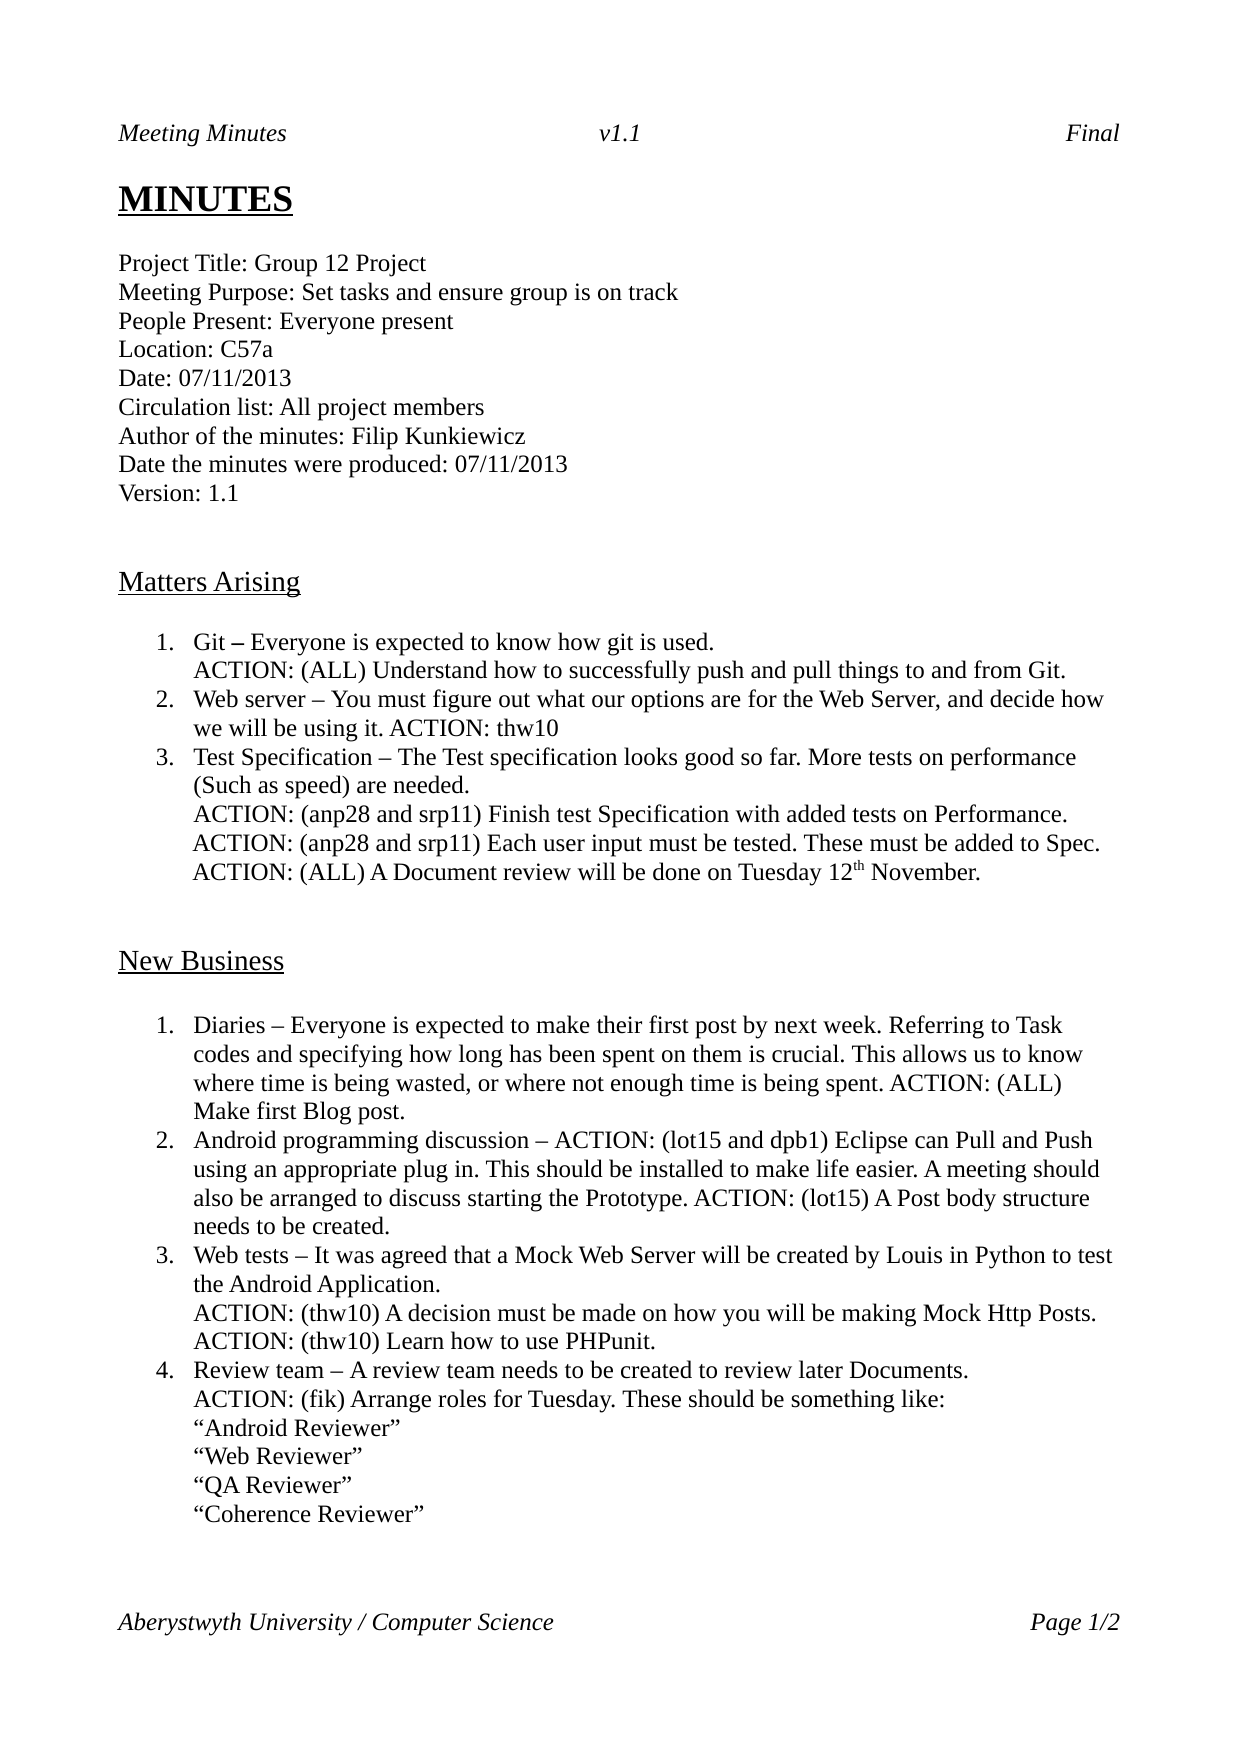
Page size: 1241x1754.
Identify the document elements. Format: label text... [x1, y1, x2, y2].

list Diaries – Everyone is expected to make their first post by next week. Referring to Task codes and specifying how long has been spent on them is crucial. This allows us to know where time is being wasted, or where not enough time is being spent. ACTION: (ALL) Make first Blog post. [156, 1010, 1122, 1125]
text Author of the minutes: Filip Kunkiewicz [118, 421, 1122, 449]
list “Android Reviewer” [156, 1413, 1122, 1441]
text Project Title: Group 12 Project [118, 248, 1122, 277]
text Date: 07/11/2013 [118, 363, 1122, 392]
text New Business [118, 943, 1122, 977]
list ACTION: (thw10) A decision must be made on how you will be making Mock Http Posts. [156, 1298, 1122, 1326]
text Circulation list: All project members [118, 392, 1122, 421]
list Test Specification – The Test specification looks good so far. More tests on performance (Such as speed) are needed. [156, 742, 1122, 799]
list Review team – A review team needs to be created to review later Documents. ACTION: (fik) Arrange roles for Tuesday. These should be something like: [156, 1355, 1122, 1413]
text ACTION: (ALL) A Document review will be done on Tuesday 12th November. [118, 857, 1122, 886]
text Date the minutes were produced: 07/11/2013 [118, 449, 1122, 478]
text People Present: Everyone present [118, 306, 1122, 334]
text ACTION: (anp28 and srp11) Each user input must be tested. These must be added to Spec. [118, 828, 1122, 857]
list Android programming discussion – ACTION: (lot15 and dpb1) Eclipse can Pull and Push using an appropriate plug in. This should be installed to make life easier. A meeting should also be arranged to discuss starting the Prototype. ACTION: (lot15) A Post body structure needs to be created. [156, 1125, 1122, 1240]
list Web tests – It was agreed that a Mock Web Server will be created by Louis in Python to test the Android Application. [156, 1240, 1122, 1298]
list ACTION: (anp28 and srp11) Finish test Specification with added tests on Performance. [156, 799, 1122, 828]
text Version: 1.1 [118, 478, 1122, 507]
text Meeting Purpose: Set tasks and ensure group is on track [118, 277, 1122, 306]
list Web server – You must figure out what our options are for the Web Server, and decide how we will be using it. ACTION: thw10 [156, 684, 1122, 742]
text Matters Arising [118, 564, 1122, 598]
list “Web Reviewer” [156, 1441, 1122, 1470]
text Location: C57a [118, 334, 1122, 363]
list “Coherence Reviewer” [156, 1499, 1122, 1528]
text MINUTES [118, 176, 1122, 219]
list “QA Reviewer” [156, 1470, 1122, 1499]
list ACTION: (thw10) Learn how to use PHPunit. [156, 1326, 1122, 1355]
list Git – Everyone is expected to know how git is used. ACTION: (ALL) Understand how to successfully push and pull things to and from Git. [156, 627, 1122, 684]
